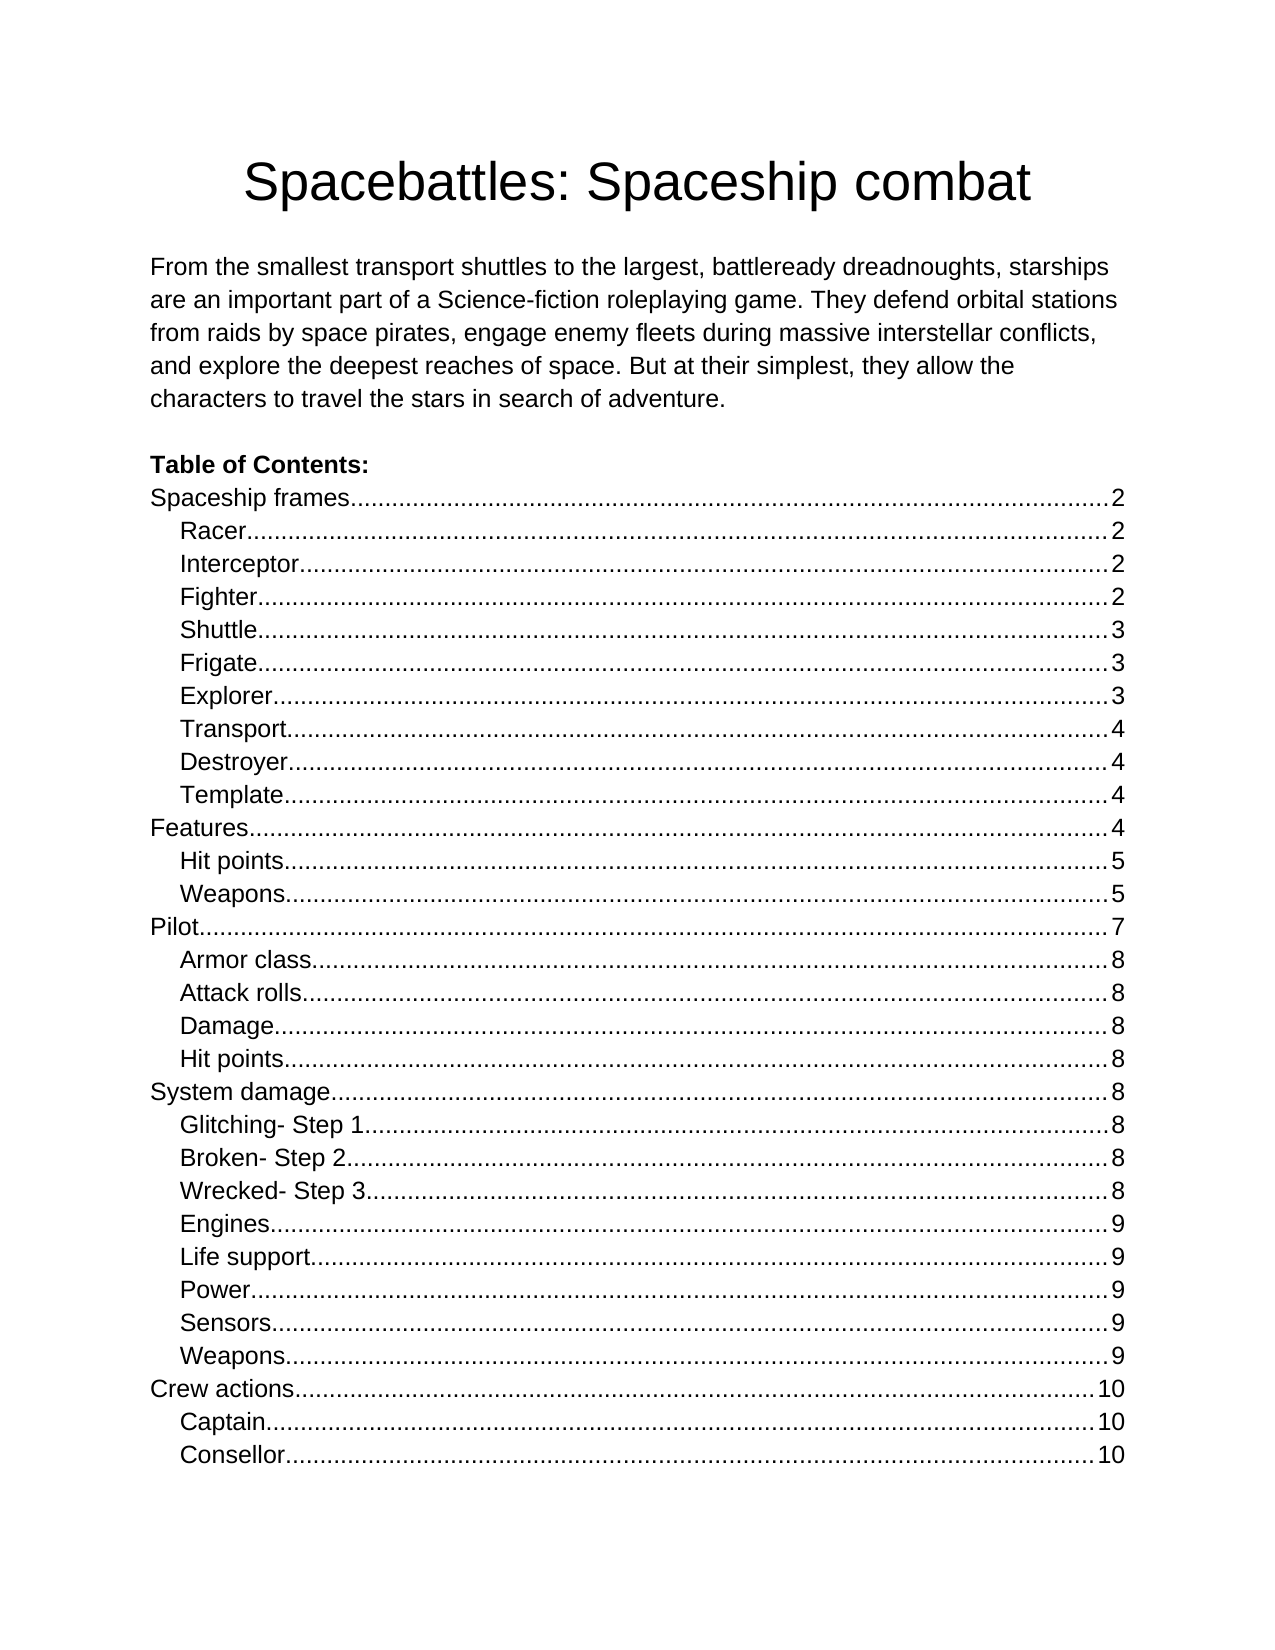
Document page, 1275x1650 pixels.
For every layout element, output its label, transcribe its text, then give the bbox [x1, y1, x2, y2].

text Spaceship frames 2 [150, 483, 1125, 511]
text Weapons 9 [179, 1341, 1125, 1370]
text Wrecked- Step 3 8 [179, 1176, 1125, 1205]
text Transport 4 [179, 714, 1125, 743]
text Template 4 [179, 780, 1125, 809]
text Crew actions 10 [150, 1374, 1125, 1403]
text Shuttle 3 [179, 615, 1125, 643]
text Fighter 2 [179, 582, 1125, 611]
text System damage 8 [150, 1077, 1125, 1106]
text Sensors 9 [179, 1308, 1125, 1337]
text Consellor 10 [179, 1440, 1125, 1469]
text Power 9 [179, 1275, 1125, 1304]
text Damage 8 [179, 1011, 1125, 1040]
text Hit points 5 [179, 846, 1125, 875]
text Broken- Step 2 8 [179, 1143, 1125, 1172]
text Life support 9 [179, 1242, 1125, 1271]
text Engines 9 [179, 1209, 1125, 1238]
text Interceptor 2 [179, 549, 1125, 577]
text Glitching- Step 1 8 [179, 1110, 1125, 1139]
text Table of Contents: [150, 450, 1125, 478]
text Armor class 8 [179, 945, 1125, 974]
text Pilot 7 [150, 912, 1125, 941]
text From the smallest transport shuttles to the largest, battleready dreadnoughts, starships are an important part of a Science-fiction roleplaying game. They defend orbital stations from raids by space pirates, engage enemy fleets during massive interstellar conflicts, and explore the deepest reaches of space. But at their simplest, they allow the characters to travel the stars in search of adventure. [150, 252, 1125, 412]
text Attack rolls 8 [179, 978, 1125, 1007]
text Features 4 [150, 813, 1125, 842]
title Spacebattles: Spaceship combat [150, 150, 1125, 212]
text Destroyer 4 [179, 747, 1125, 776]
text Frigate 3 [179, 648, 1125, 677]
text Hit points 8 [179, 1044, 1125, 1073]
text Captain 10 [179, 1407, 1125, 1436]
text Explorer 3 [179, 681, 1125, 709]
text Racer 2 [179, 516, 1125, 544]
text Weapons 5 [179, 879, 1125, 908]
